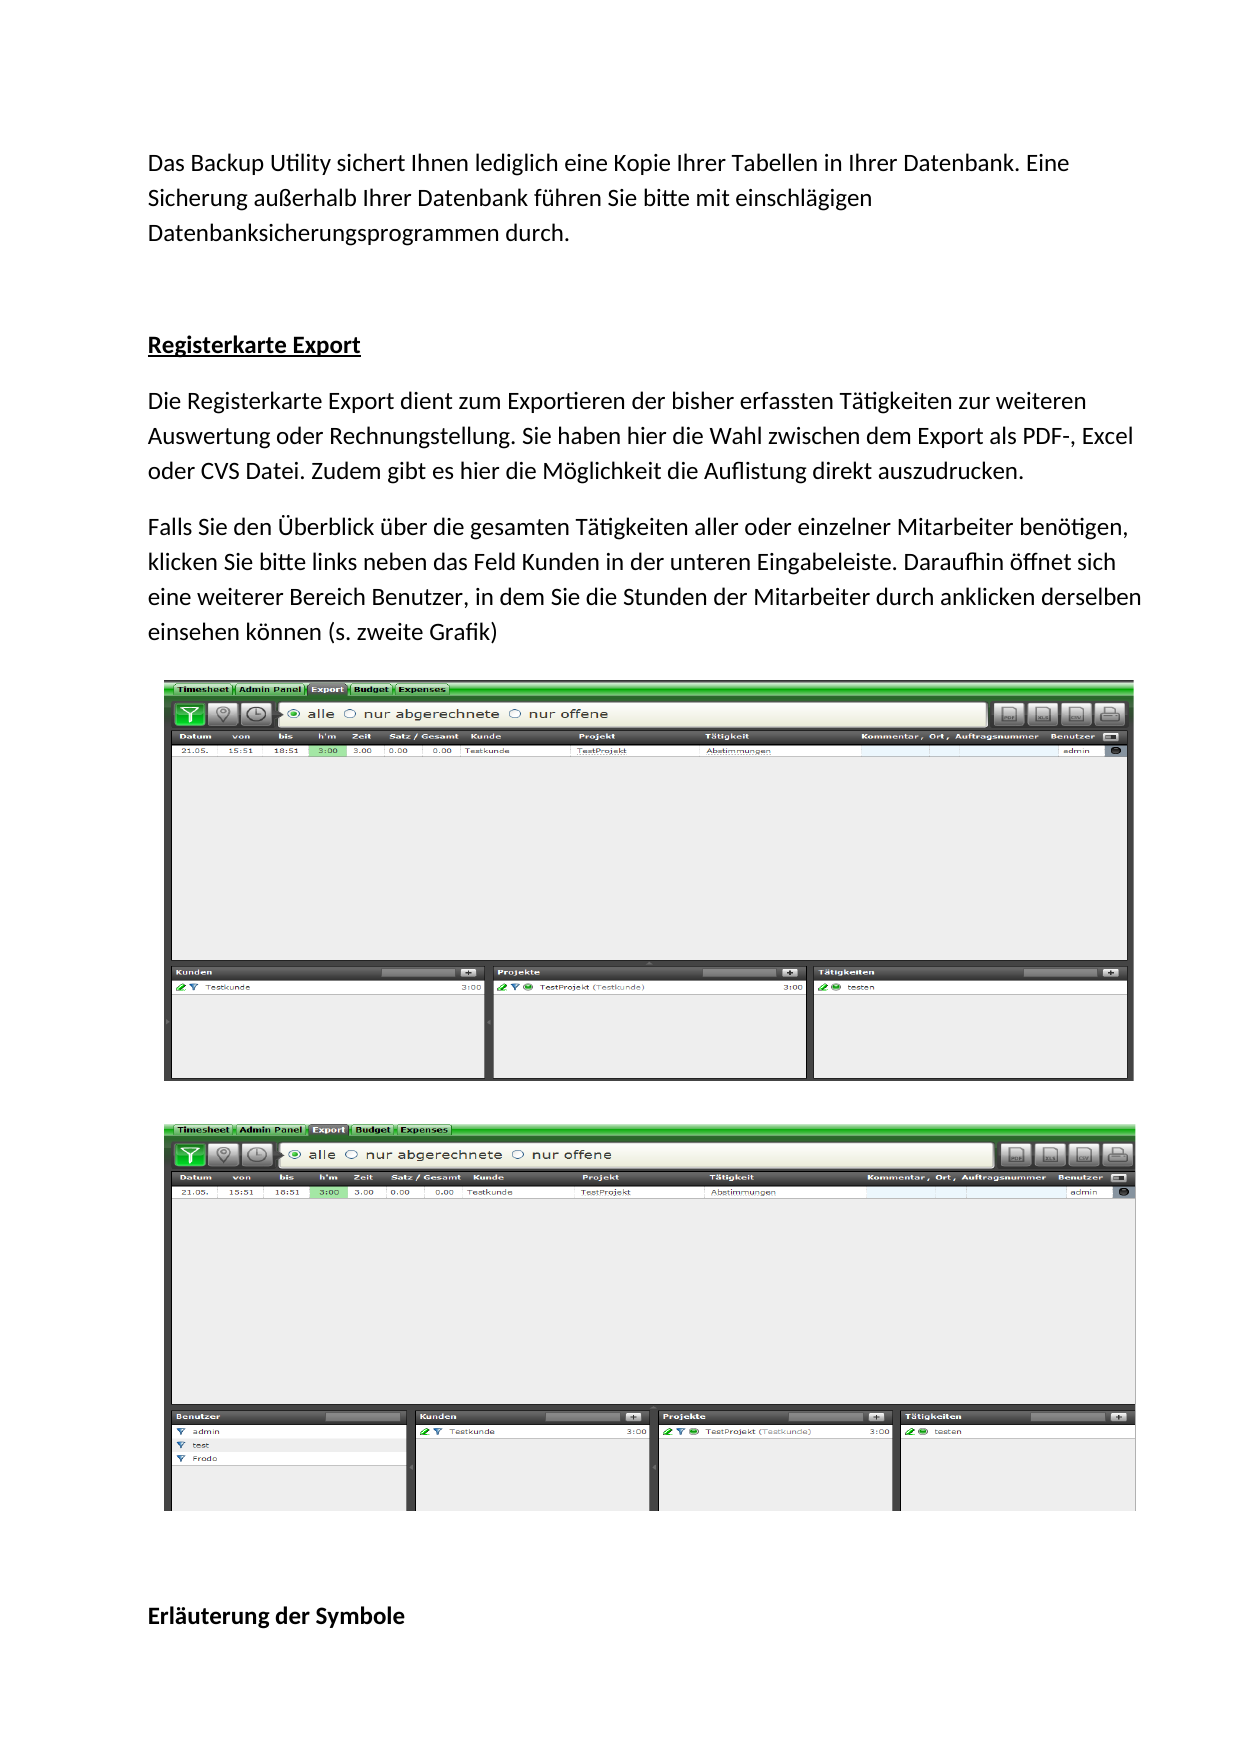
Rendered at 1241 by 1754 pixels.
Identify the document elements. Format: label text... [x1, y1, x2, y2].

text Die Registerkarte Export dient zum Exportieren der bisher erfassten Tätigkeiten zur weiteren Auswertung oder Rechnungstellung. Sie haben hier die Wahl zwischen dem Export als PDF-, Excel oder CVS Datei. Zudem gibt es hier die Möglichkeit die Auflistung direkt auszudrucken. [148, 385, 1152, 486]
text Registerkarte Export [148, 329, 1152, 360]
text Erläuterung der Symbole [148, 1600, 1152, 1631]
text Falls Sie den Überblick über die gesamten Tätigkeiten aller oder einzelner Mitarbeiter benötigen, klicken Sie bitte links neben das Feld Kunden in der unteren Eingabeleiste. Daraufhin öffnet sich eine weiterer Bereich Benutzer, in dem Sie die Stunden der Mitarbeiter durch anklicken derselben einsehen können (s. zweite Grafik) [148, 511, 1152, 646]
picture [164, 680, 1134, 1081]
picture [164, 1124, 1136, 1511]
text Das Backup Utility sichert Ihnen lediglich eine Kopie Ihrer Tabellen in Ihrer Datenbank. Eine Sicherung außerhalb Ihrer Datenbank führen Sie bitte mit einschlägigen Datenbanksicherungsprogrammen durch. [148, 148, 1152, 248]
